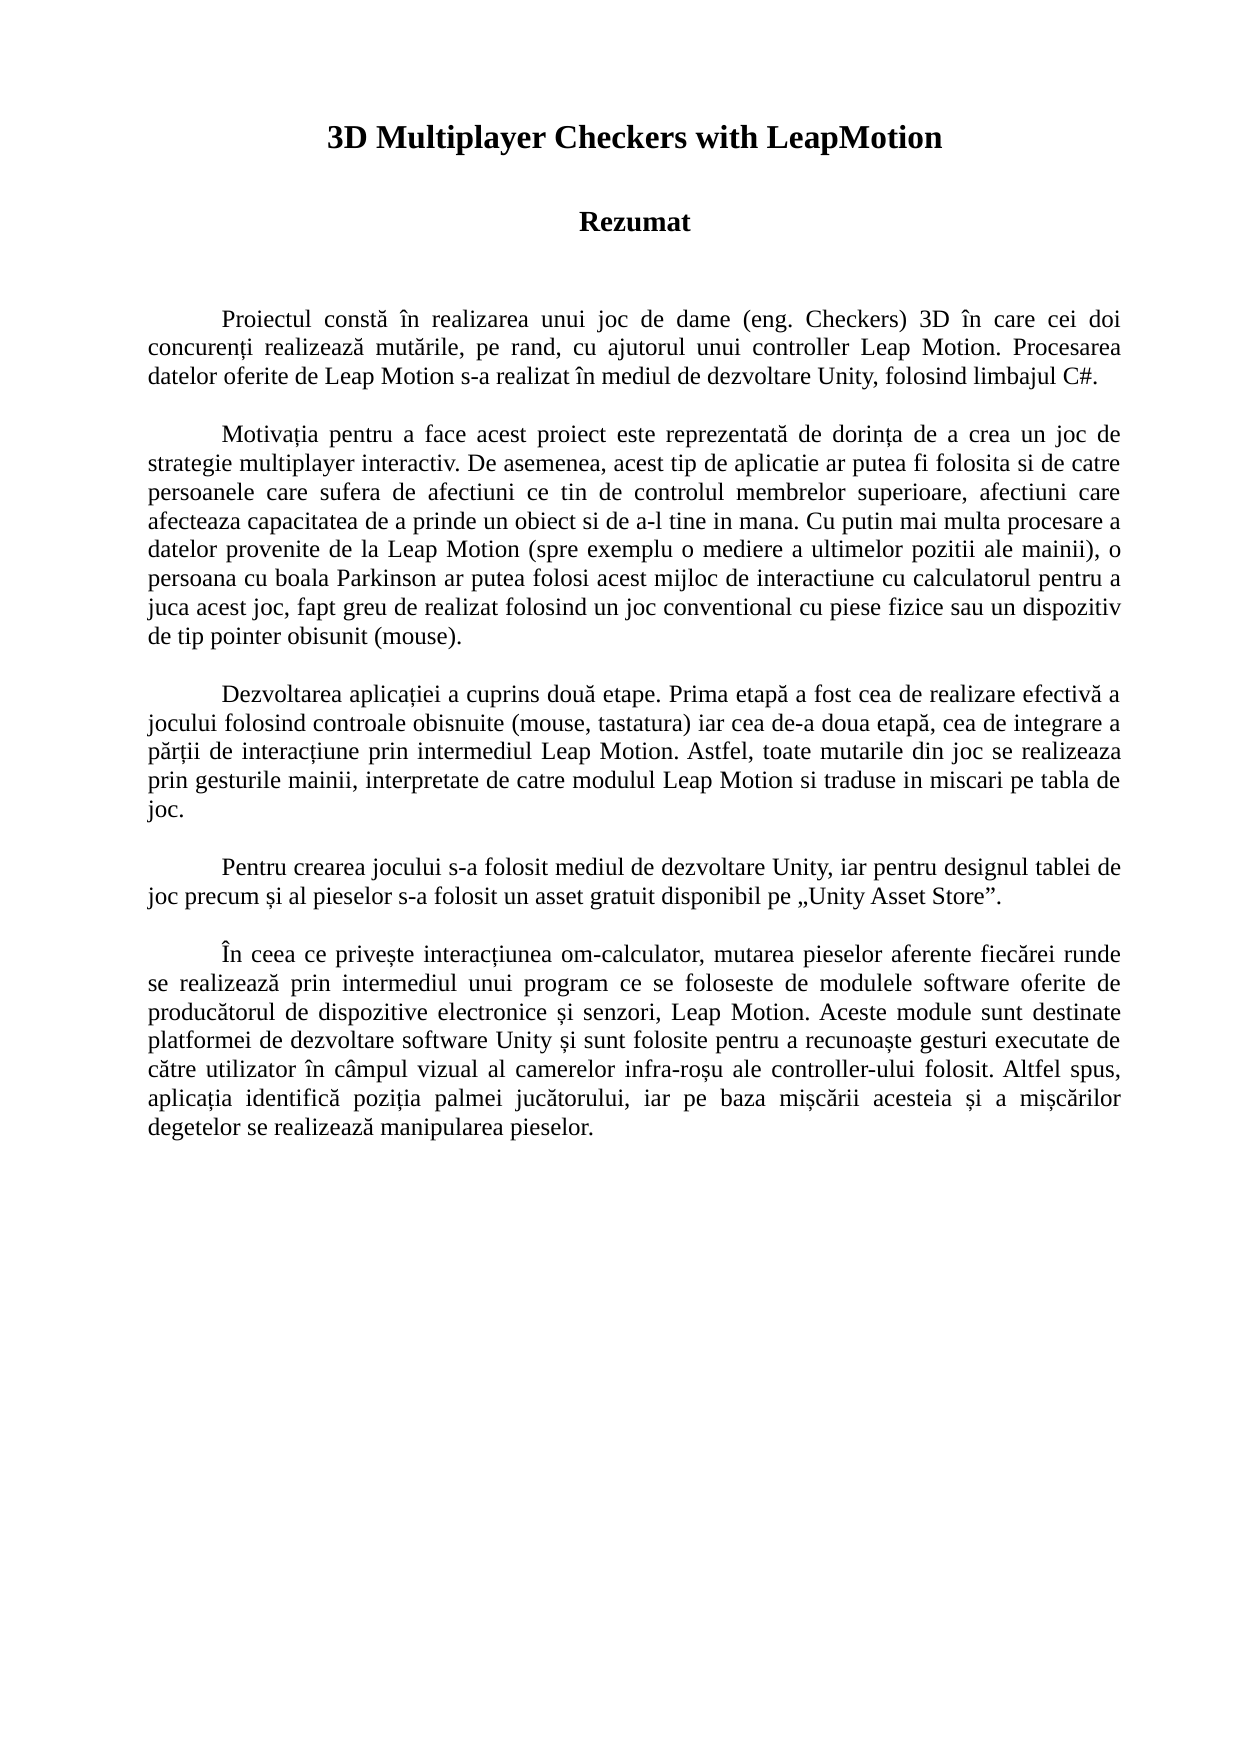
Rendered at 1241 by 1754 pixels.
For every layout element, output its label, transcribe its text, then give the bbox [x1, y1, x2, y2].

text Proiectul constă în realizarea unui joc de dame (eng. Checkers) 3D în care cei doi concurenți realizează mutările, pe rand, cu ajutorul unui controller Leap Motion. Procesarea datelor oferite de Leap Motion s-a realizat în mediul de dezvoltare Unity, folosind limbajul C#. [148, 304, 1122, 390]
text Motivația pentru a face acest proiect este reprezentată de dorința de a crea un joc de strategie multiplayer interactiv. De asemenea, acest tip de aplicatie ar putea fi folosita si de catre persoanele care sufera de afectiuni ce tin de controlul membrelor superioare, afectiuni care afecteaza capacitatea de a prinde un obiect si de a-l tine in mana. Cu putin mai multa procesare a datelor provenite de la Leap Motion (spre exemplu o mediere a ultimelor pozitii ale mainii), o persoana cu boala Parkinson ar putea folosi acest mijloc de interactiune cu calculatorul pentru a juca acest joc, fapt greu de realizat folosind un joc conventional cu piese fizice sau un dispozitiv de tip pointer obisunit (mouse). [148, 419, 1122, 649]
text Dezvoltarea aplicației a cuprins două etape. Prima etapă a fost cea de realizare efectivă a jocului folosind controale obisnuite (mouse, tastatura) iar cea de-a doua etapă, cea de integrare a părții de interacțiune prin intermediul Leap Motion. Astfel, toate mutarile din joc se realizeaza prin gesturile mainii, interpretate de catre modulul Leap Motion si traduse in miscari pe tabla de joc. [148, 679, 1122, 823]
text În ceea ce privește interacțiunea om-calculator, mutarea pieselor aferente fiecărei runde se realizează prin intermediul unui program ce se foloseste de modulele software oferite de producătorul de dispozitive electronice și senzori, Leap Motion. Aceste module sunt destinate platformei de dezvoltare software Unity și sunt folosite pentru a recunoaște gesturi executate de către utilizator în câmpul vizual al camerelor infra-roșu ale controller-ului folosit. Altfel spus, aplicația identifică poziția palmei jucătorului, iar pe baza mișcării acesteia și a mișcărilor degetelor se realizează manipularea pieselor. [148, 939, 1122, 1140]
text 3D Multiplayer Checkers with LeapMotion [148, 117, 1122, 155]
text Pentru crearea jocului s-a folosit mediul de dezvoltare Unity, iar pentru designul tablei de joc precum și al pieselor s-a folosit un asset gratuit disponibil pe „Unity Asset Store”. [148, 852, 1122, 910]
text Rezumat [148, 204, 1122, 237]
